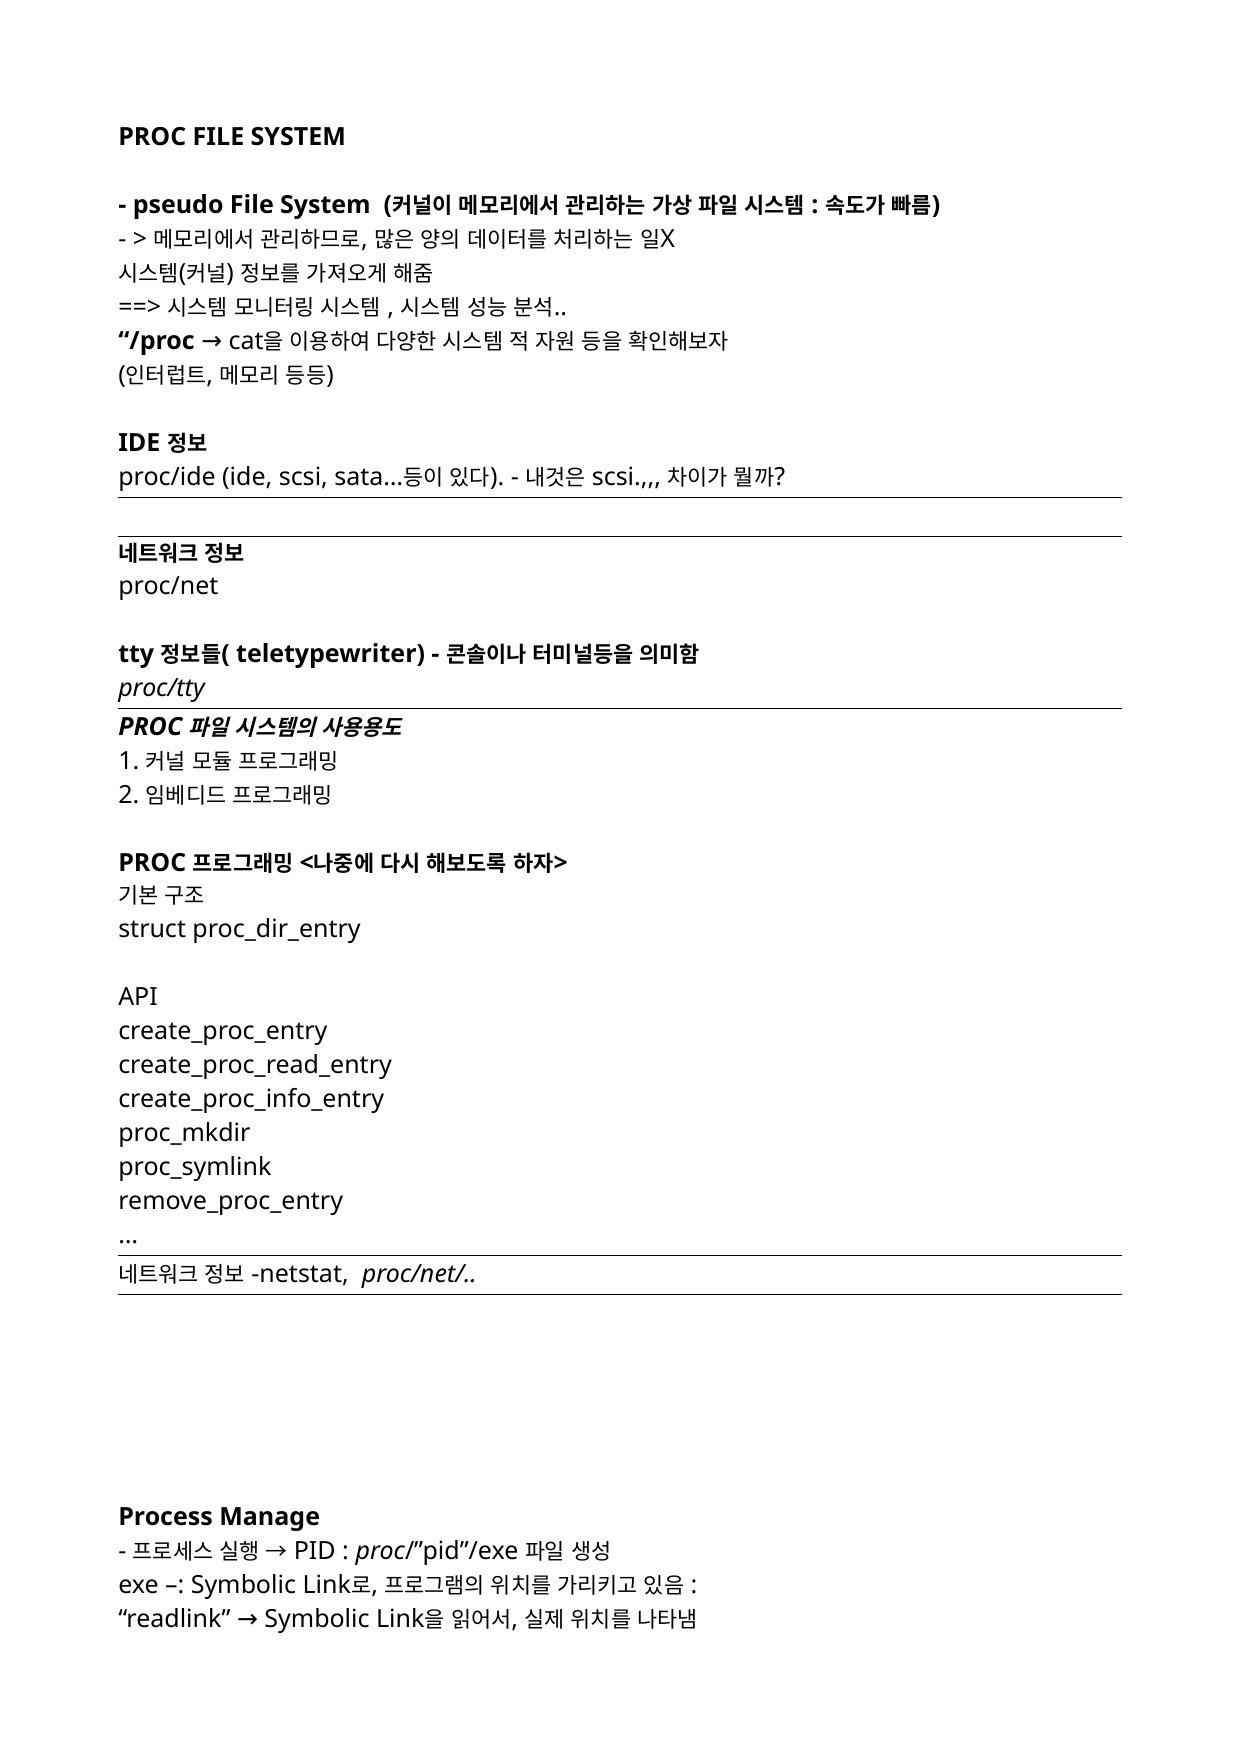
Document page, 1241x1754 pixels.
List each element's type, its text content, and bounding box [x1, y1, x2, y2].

text create_proc_info_entry [118, 1081, 1122, 1114]
text proc_symlink [118, 1149, 1122, 1183]
text - > 메모리에서 관리하므로, 많은 양의 데이터를 처리하는 일X [118, 220, 1122, 254]
text 네트워크 정보 [118, 537, 1122, 567]
text API [118, 978, 1122, 1012]
text “/proc → cat을 이용하여 다양한 시스템 적 자원 등을 확인해보자 [118, 322, 1122, 357]
text struct proc_dir_entry [118, 910, 1122, 944]
text tty 정보들( teletypewriter) - 콘솔이나 터미널등을 의미함 [118, 636, 1122, 670]
text create_proc_read_entry [118, 1046, 1122, 1081]
text PROC FILE SYSTEM [118, 118, 1122, 152]
text create_proc_entry [118, 1012, 1122, 1046]
text proc/tty [118, 670, 1122, 708]
text proc/net [118, 567, 1122, 602]
text exe –: Symbolic Link로, 프로그램의 위치를 가리키고 있음 : [118, 1566, 1122, 1600]
text 기본 구조 [118, 878, 1122, 910]
text ==> 시스템 모니터링 시스템 , 시스템 성능 분석.. [118, 288, 1122, 322]
text PROC 프로그래밍 <나중에 다시 해보도록 하자> [118, 844, 1122, 878]
text - 프로세스 실행 → PID : proc/”pid”/exe 파일 생성 [118, 1532, 1122, 1566]
text (인터럽트, 메모리 등등) [118, 357, 1122, 391]
text proc_mkdir [118, 1114, 1122, 1149]
text 2. 임베디드 프로그래밍 [118, 776, 1122, 810]
text - pseudo File System (커널이 메모리에서 관리하는 가상 파일 시스템 : 속도가 빠름) [118, 186, 1122, 220]
text proc/ide (ide, scsi, sata…등이 있다). - 내것은 scsi.,,, 차이가 뭘까? [118, 459, 1122, 497]
text 1. 커널 모듈 프로그래밍 [118, 742, 1122, 776]
text … [118, 1217, 1122, 1255]
text 시스템(커널) 정보를 가져오게 해줌 [118, 254, 1122, 288]
text PROC 파일 시스템의 사용용도 [118, 709, 1122, 742]
text “readlink” → Symbolic Link을 읽어서, 실제 위치를 나타냄 [118, 1600, 1122, 1634]
text IDE 정보 [118, 425, 1122, 459]
text remove_proc_entry [118, 1183, 1122, 1217]
text Process Manage [118, 1498, 1122, 1532]
text 네트워크 정보 -netstat, proc/net/.. [118, 1256, 1122, 1294]
